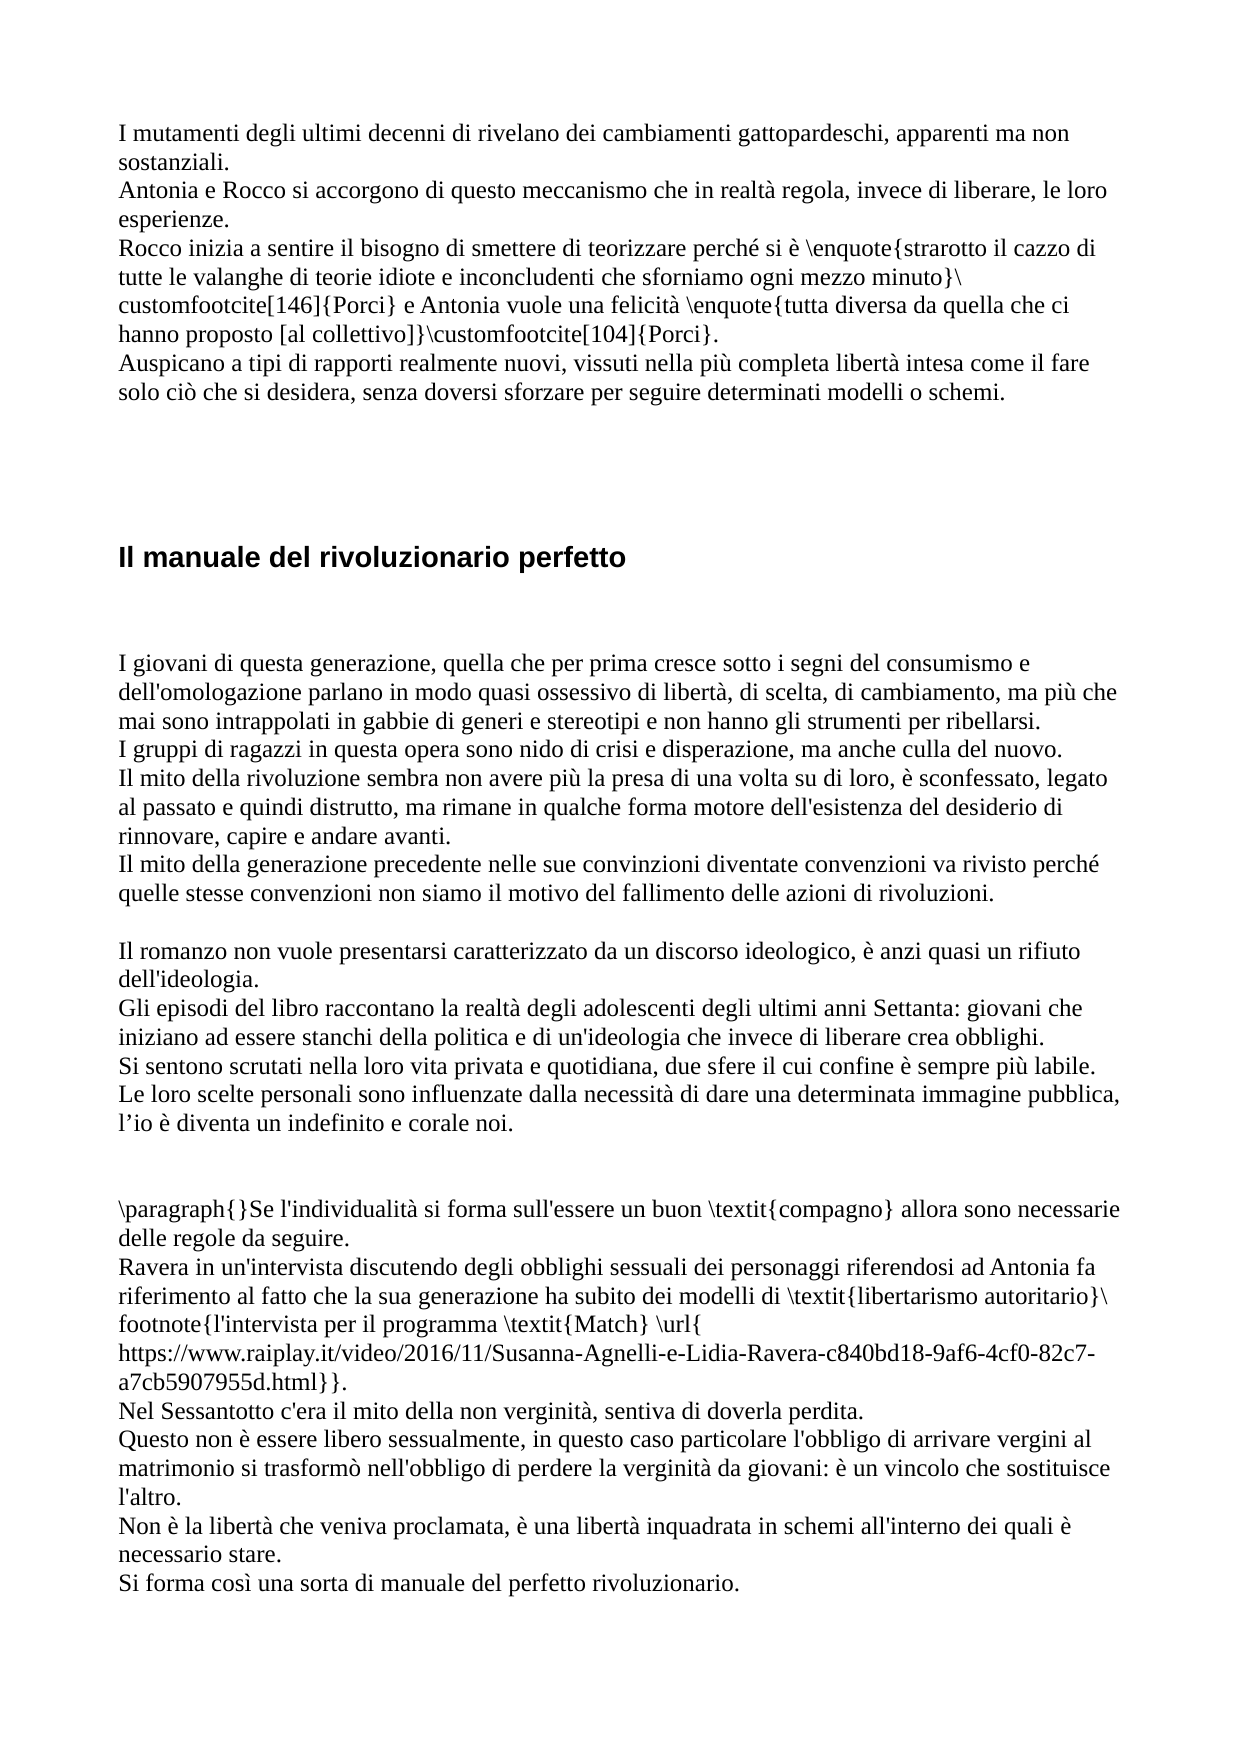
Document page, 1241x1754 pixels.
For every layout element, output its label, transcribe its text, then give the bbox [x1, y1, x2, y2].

subtitle Il manuale del rivoluzionario perfetto [118, 506, 1122, 607]
text I giovani di questa generazione, quella che per prima cresce sotto i segni del consumismo e dell'omologazione parlano in modo quasi ossessivo di libertà, di scelta, di cambiamento, ma più che mai sono intrappolati in gabbie di generi e stereotipi e non hanno gli strumenti per ribellarsi. I gruppi di ragazzi in questa opera sono nido di crisi e disperazione, ma anche culla del nuovo. Il mito della rivoluzione sembra non avere più la presa di una volta su di loro, è sconfessato, legato al passato e quindi distrutto, ma rimane in qualche forma motore dell'esistenza del desiderio di rinnovare, capire e andare avanti. Il mito della generazione precedente nelle sue convinzioni diventate convenzioni va rivisto perché quelle stesse convenzioni non siamo il motivo del fallimento delle azioni di rivoluzioni. Il romanzo non vuole presentarsi caratterizzato da un discorso ideologico, è anzi quasi un rifiuto dell'ideologia. Gli episodi del libro raccontano la realtà degli adolescenti degli ultimi anni Settanta: giovani che iniziano ad essere stanchi della politica e di un'ideologia che invece di liberare crea obblighi. Si sentono scrutati nella loro vita privata e quotidiana, due sfere il cui confine è sempre più labile. Le loro scelte personali sono influenzate dalla necessità di dare una determinata immagine pubblica, l’io è diventa un indefinito e corale noi. \paragraph{}Se l'individualità si forma sull'essere un buon \textit{compagno} allora sono necessarie delle regole da seguire. Ravera in un'intervista discutendo degli obblighi sessuali dei personaggi riferendosi ad Antonia fa riferimento al fatto che la sua generazione ha subito dei modelli di \textit{libertarismo autoritario}\footnote{l'intervista per il programma \textit{Match} \url{ https://www.raiplay.it/video/2016/11/Susanna-Agnelli-e-Lidia-Ravera-c840bd18-9af6-4cf0-82c7-a7cb5907955d.html}}. Nel Sessantotto c'era il mito della non verginità, sentiva di doverla perdita. Questo non è essere libero sessualmente, in questo caso particolare l'obbligo di arrivare vergini al matrimonio si trasformò nell'obbligo di perdere la verginità da giovani: è un vincolo che sostituisce l'altro. Non è la libertà che veniva proclamata, è una libertà inquadrata in schemi all'interno dei quali è necessario stare. Si forma così una sorta di manuale del perfetto rivoluzionario. [118, 619, 1122, 1626]
text I mutamenti degli ultimi decenni di rivelano dei cambiamenti gattopardeschi, apparenti ma non sostanziali. Antonia e Rocco si accorgono di questo meccanismo che in realtà regola, invece di liberare, le loro esperienze. Rocco inizia a sentire il bisogno di smettere di teorizzare perché si è \enquote{strarotto il cazzo di tutte le valanghe di teorie idiote e inconcludenti che sforniamo ogni mezzo minuto}\customfootcite[146]{Porci} e Antonia vuole una felicità \enquote{tutta diversa da quella che ci hanno proposto [al collettivo]}\customfootcite[104]{Porci}. Auspicano a tipi di rapporti realmente nuovi, vissuti nella più completa libertà intesa come il fare solo ciò che si desidera, senza doversi sforzare per seguire determinati modelli o schemi. [118, 118, 1122, 492]
